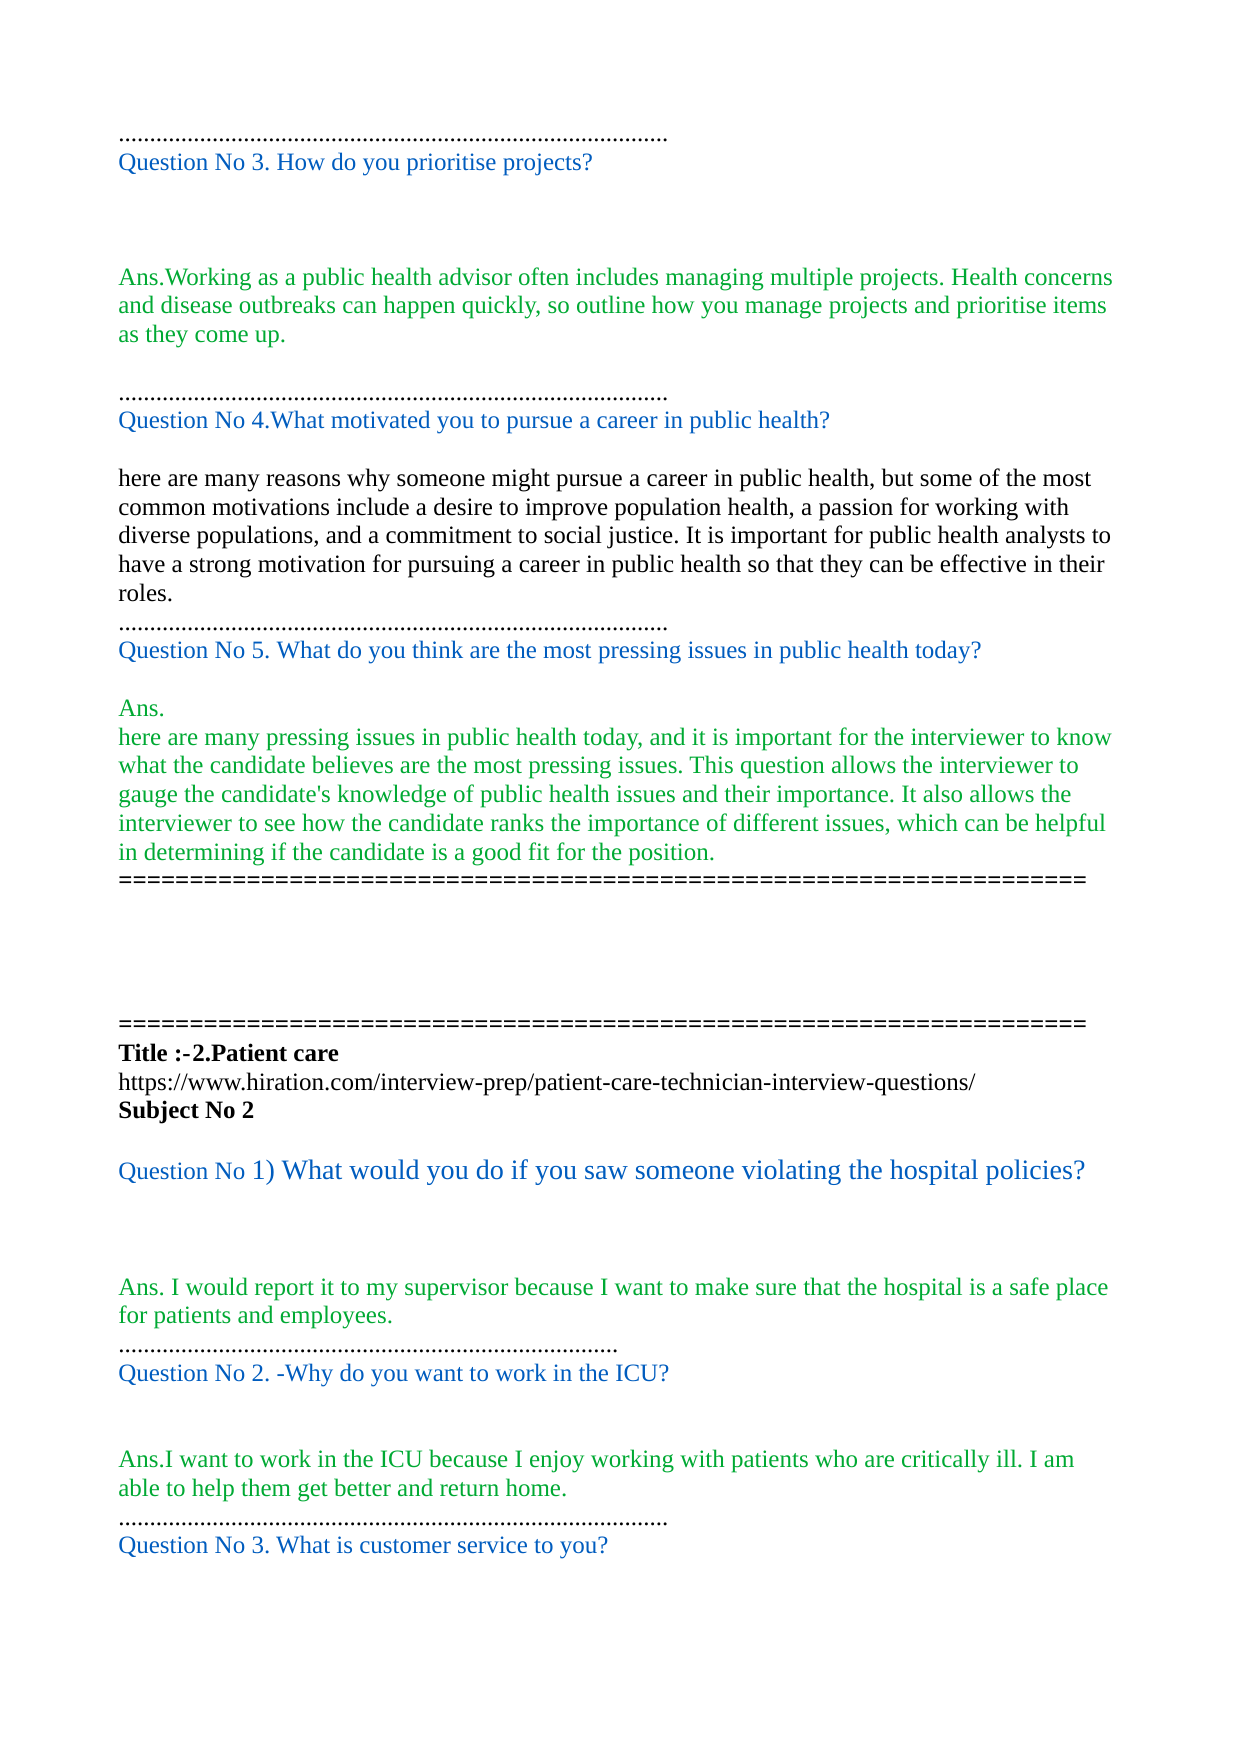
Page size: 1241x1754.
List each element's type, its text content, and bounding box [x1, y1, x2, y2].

text ................................................................................ [118, 1329, 1122, 1358]
text Title :- 2.Patient care [118, 1038, 1122, 1067]
text Question No 3. How do you prioritise projects? [118, 147, 1122, 176]
text ........................................................................................ [118, 377, 1122, 406]
text https://www.hiration.com/interview-prep/patient-care-technician-interview-questions/ [118, 1067, 1122, 1096]
text ==================================================================== [118, 866, 1122, 894]
text Ans.I want to work in the ICU because I enjoy working with patients who are critically ill. I am able to help them get better and return home. [118, 1444, 1122, 1502]
text here are many reasons why someone might pursue a career in public health, but some of the most common motivations include a desire to improve population health, a passion for working with diverse populations, and a commitment to social justice. It is important for public health analysts to have a strong motivation for pursuing a career in public health so that they can be effective in their roles. [118, 463, 1122, 607]
text ==================================================================== [118, 1009, 1122, 1038]
text Question No 2. -Why do you want to work in the ICU? [118, 1358, 1122, 1387]
text ........................................................................................ [118, 607, 1122, 636]
text Subject No 2 [118, 1096, 1122, 1124]
text here are many pressing issues in public health today, and it is important for the interviewer to know what the candidate believes are the most pressing issues. This question allows the interviewer to gauge the candidate's knowledge of public health issues and their importance. It also allows the interviewer to see how the candidate ranks the importance of different issues, which can be helpful in determining if the candidate is a good fit for the position. [118, 722, 1122, 866]
text Question No 5. What do you think are the most pressing issues in public health today? [118, 636, 1122, 664]
text Ans. I would report it to my supervisor because I want to make sure that the hospital is a safe place for patients and employees. [118, 1272, 1122, 1329]
text Ans.Working as a public health advisor often includes managing multiple projects. Health concerns and disease outbreaks can happen quickly, so outline how you manage projects and prioritise items as they come up. [118, 262, 1122, 348]
text Question No 4.What motivated you to pursue a career in public health? [118, 406, 1122, 434]
text ........................................................................................ [118, 1502, 1122, 1531]
text Question No 3. What is customer service to you? [118, 1531, 1122, 1559]
text Question No 1) What would you do if you saw someone violating the hospital policies? [118, 1153, 1122, 1186]
text ........................................................................................ [118, 118, 1122, 147]
text Ans. [118, 693, 1122, 722]
